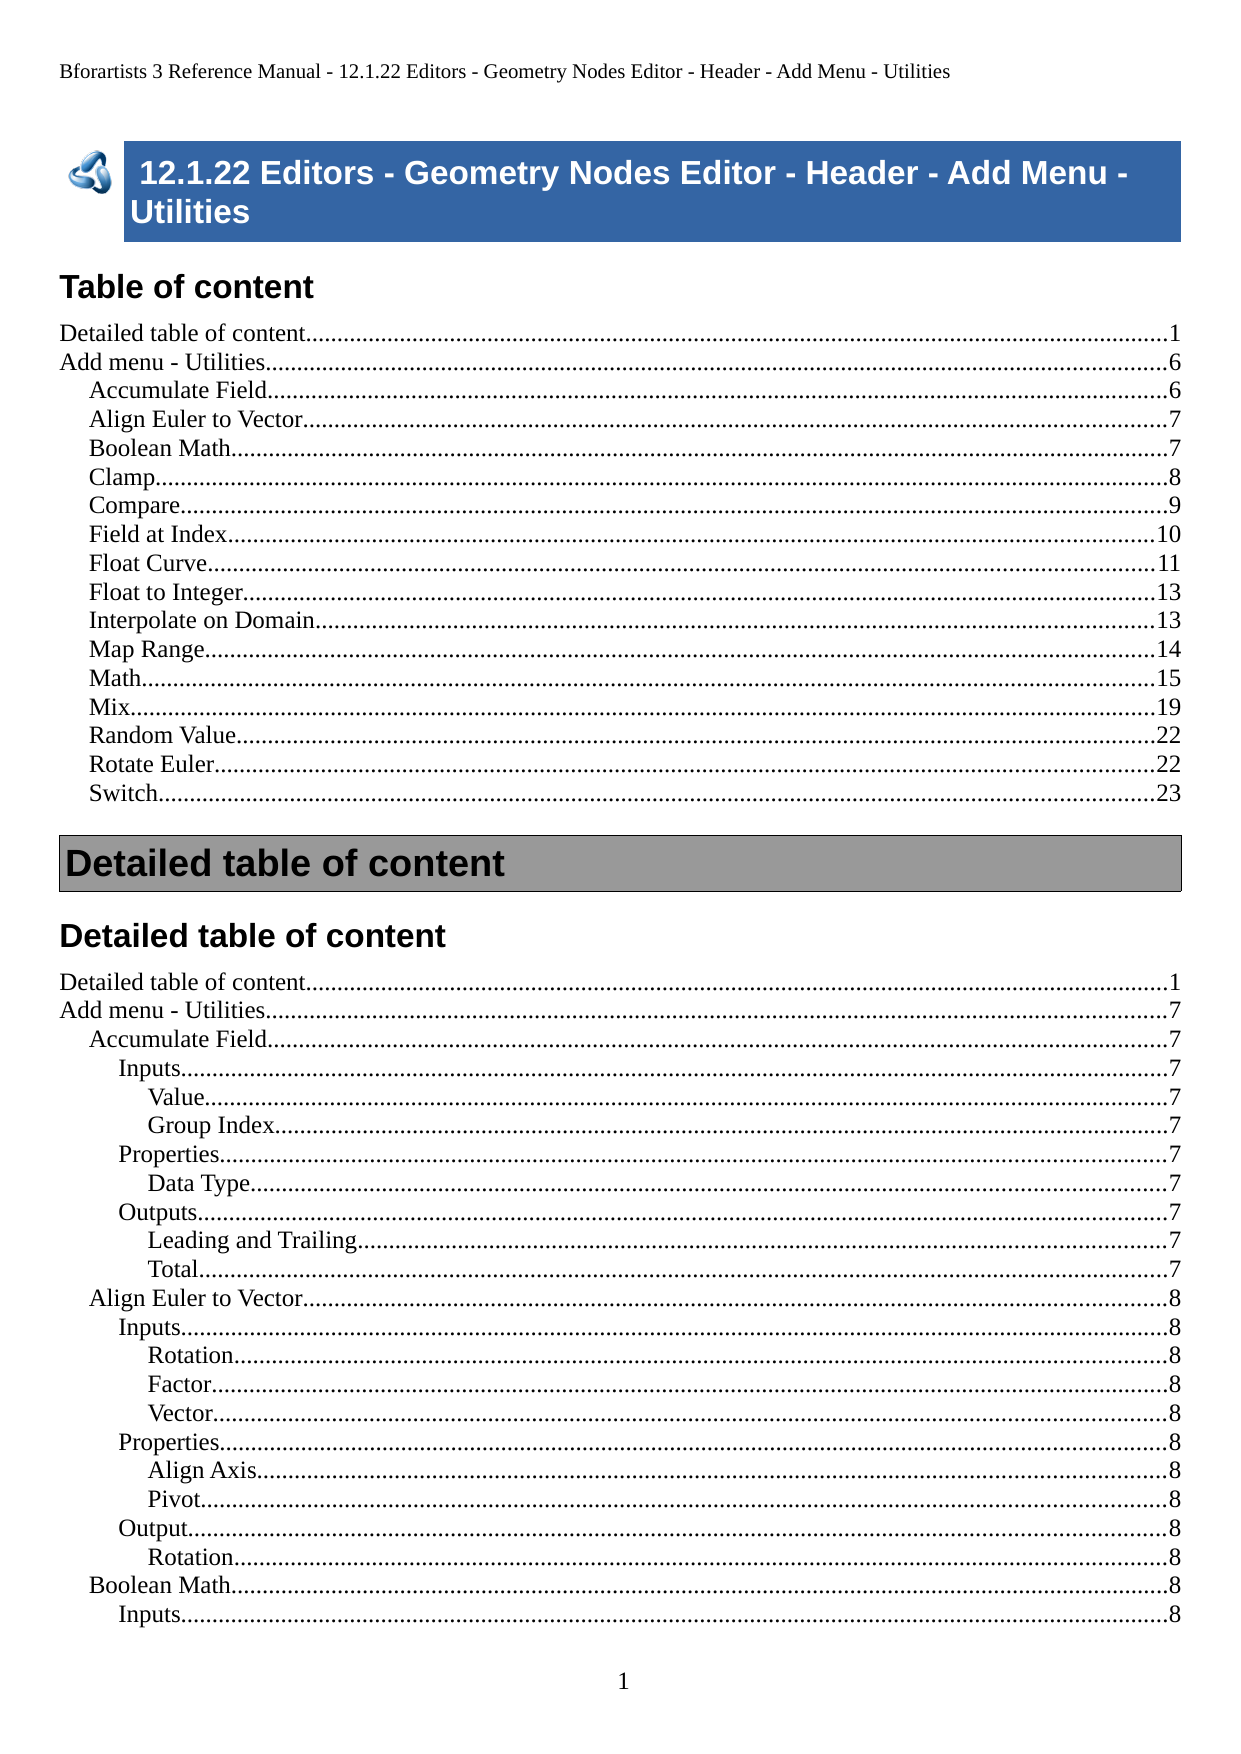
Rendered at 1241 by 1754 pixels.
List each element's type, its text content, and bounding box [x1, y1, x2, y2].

text Compare 9 [88, 490, 1181, 519]
text Align Euler to Vector 8 [88, 1283, 1181, 1312]
text Random Value 22 [88, 720, 1181, 749]
text Switch 23 [88, 778, 1181, 807]
table_header 12.1.22 Editors - Geometry Nodes Editor - Header - Add Menu - Utilities [124, 141, 1181, 242]
subtitle Detailed table of content [59, 916, 1181, 954]
text Rotate Euler 22 [88, 749, 1181, 778]
text Factor 8 [147, 1369, 1181, 1398]
text Inputs 8 [118, 1312, 1181, 1340]
text Detailed table of content 1 [59, 318, 1181, 347]
text Align Euler to Vector 7 [88, 404, 1181, 433]
text Map Range 14 [88, 634, 1181, 663]
picture [65, 147, 114, 197]
text Rotation 8 [147, 1340, 1181, 1369]
text Math 15 [88, 663, 1181, 692]
text Vector 8 [147, 1398, 1181, 1427]
text Properties 8 [118, 1427, 1181, 1455]
text Boolean Math 7 [88, 433, 1181, 462]
text Pivot 8 [147, 1484, 1181, 1513]
text Accumulate Field 7 [88, 1024, 1181, 1053]
text Output 8 [118, 1513, 1181, 1542]
text Float to Integer 13 [88, 577, 1181, 605]
text Float Curve 11 [88, 548, 1181, 577]
text Properties 7 [118, 1139, 1181, 1168]
text Clamp 8 [88, 462, 1181, 490]
text Rotation 8 [147, 1542, 1181, 1570]
text Field at Index 10 [88, 519, 1181, 548]
text Leading and Trailing 7 [147, 1225, 1181, 1254]
text Align Axis 8 [147, 1455, 1181, 1484]
text Inputs 8 [118, 1599, 1181, 1628]
text Accumulate Field 6 [88, 375, 1181, 404]
text Data Type 7 [147, 1168, 1181, 1197]
table_header Detailed table of content [60, 836, 1181, 891]
text Add menu - Utilities 7 [59, 995, 1181, 1024]
table_header [59, 141, 124, 242]
text Mix 19 [88, 692, 1181, 720]
text Inputs 7 [118, 1053, 1181, 1082]
text Detailed table of content 1 [59, 967, 1181, 995]
subtitle Table of content [59, 267, 1181, 305]
text Boolean Math 8 [88, 1570, 1181, 1599]
text Outputs 7 [118, 1197, 1181, 1225]
text Value 7 [147, 1082, 1181, 1110]
text Interpolate on Domain 13 [88, 605, 1181, 634]
text Total 7 [147, 1254, 1181, 1283]
text Add menu - Utilities 6 [59, 347, 1181, 375]
text Group Index 7 [147, 1110, 1181, 1139]
